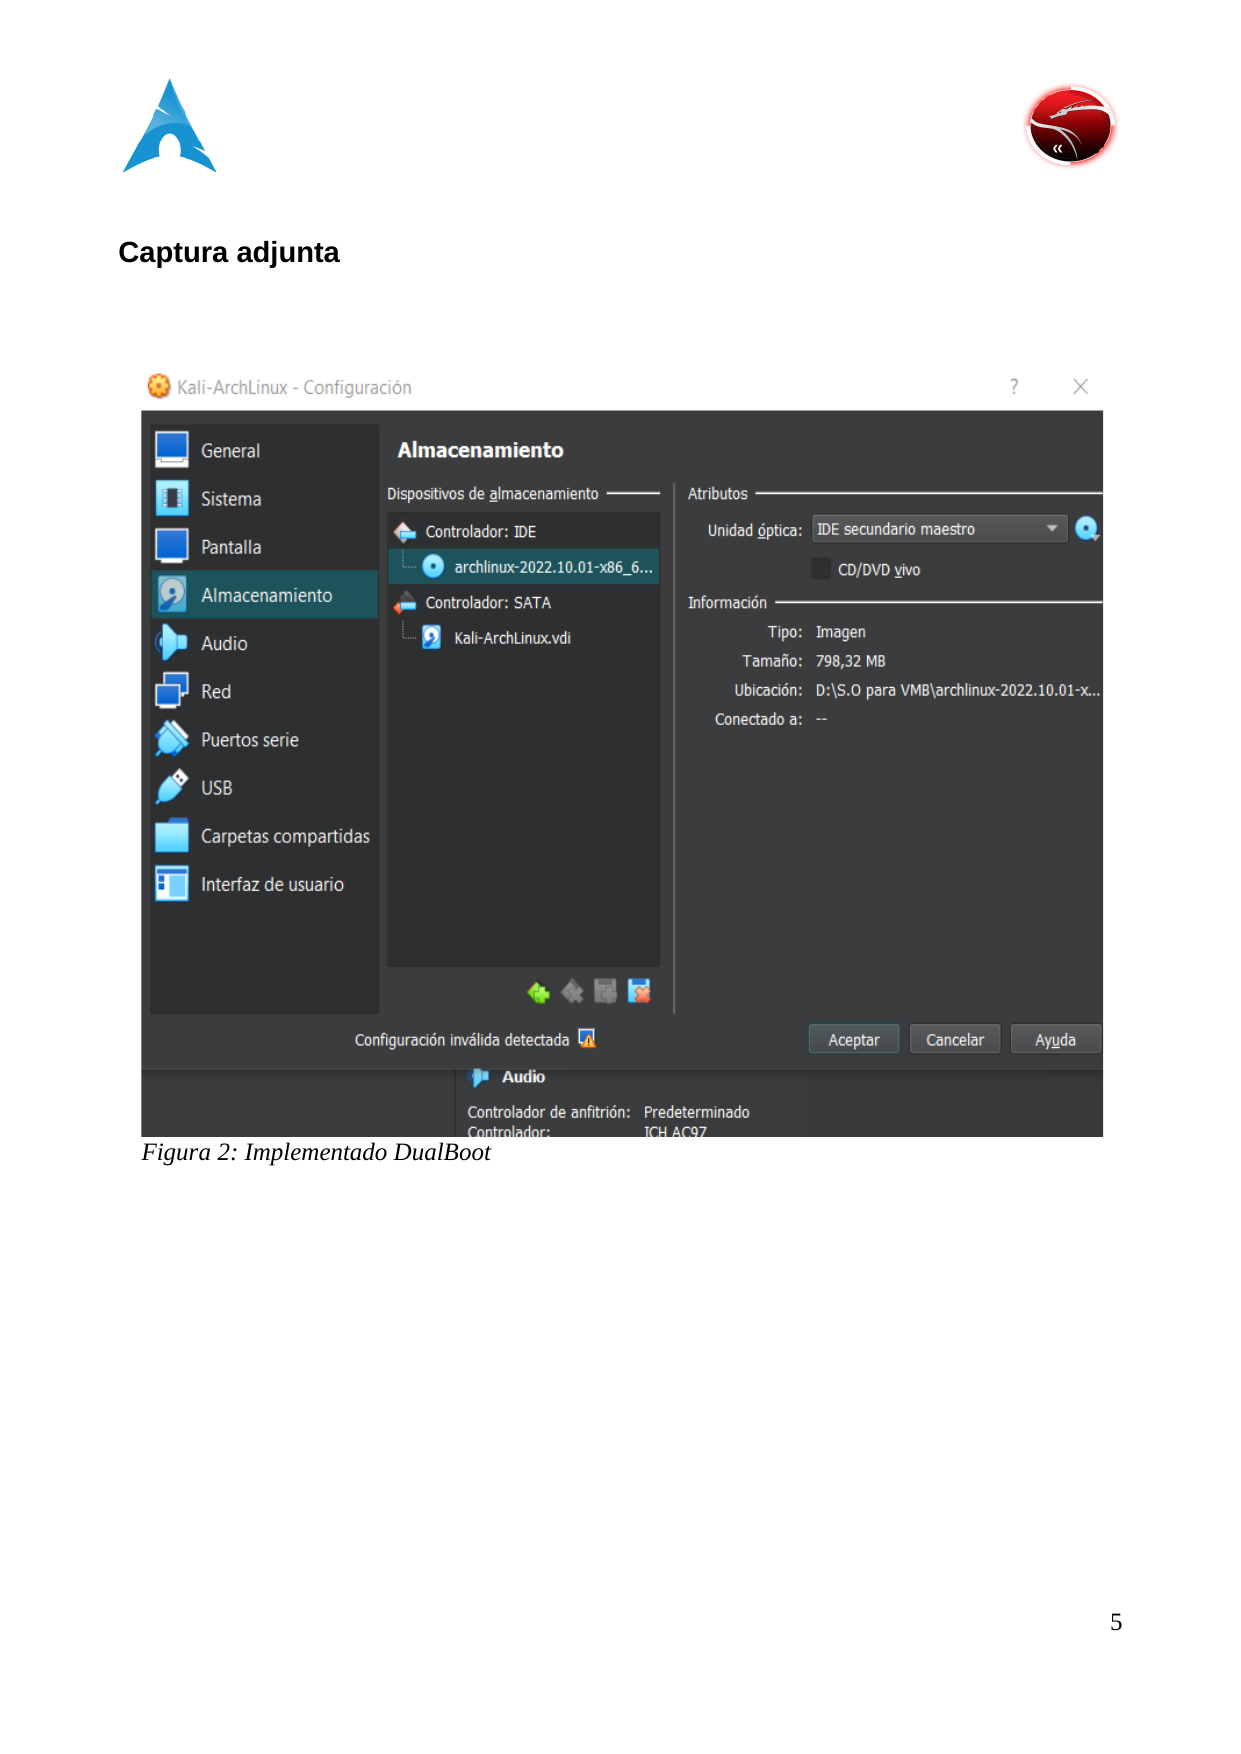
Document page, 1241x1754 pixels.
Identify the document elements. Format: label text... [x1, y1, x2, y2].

subtitle Captura adjunta [118, 235, 1122, 268]
picture [122, 78, 217, 173]
subtitle [141, 353, 1103, 365]
picture [141, 365, 1104, 1137]
text Figura 2: Implementado DualBoot [141, 1137, 1103, 1165]
picture [1021, 80, 1120, 172]
